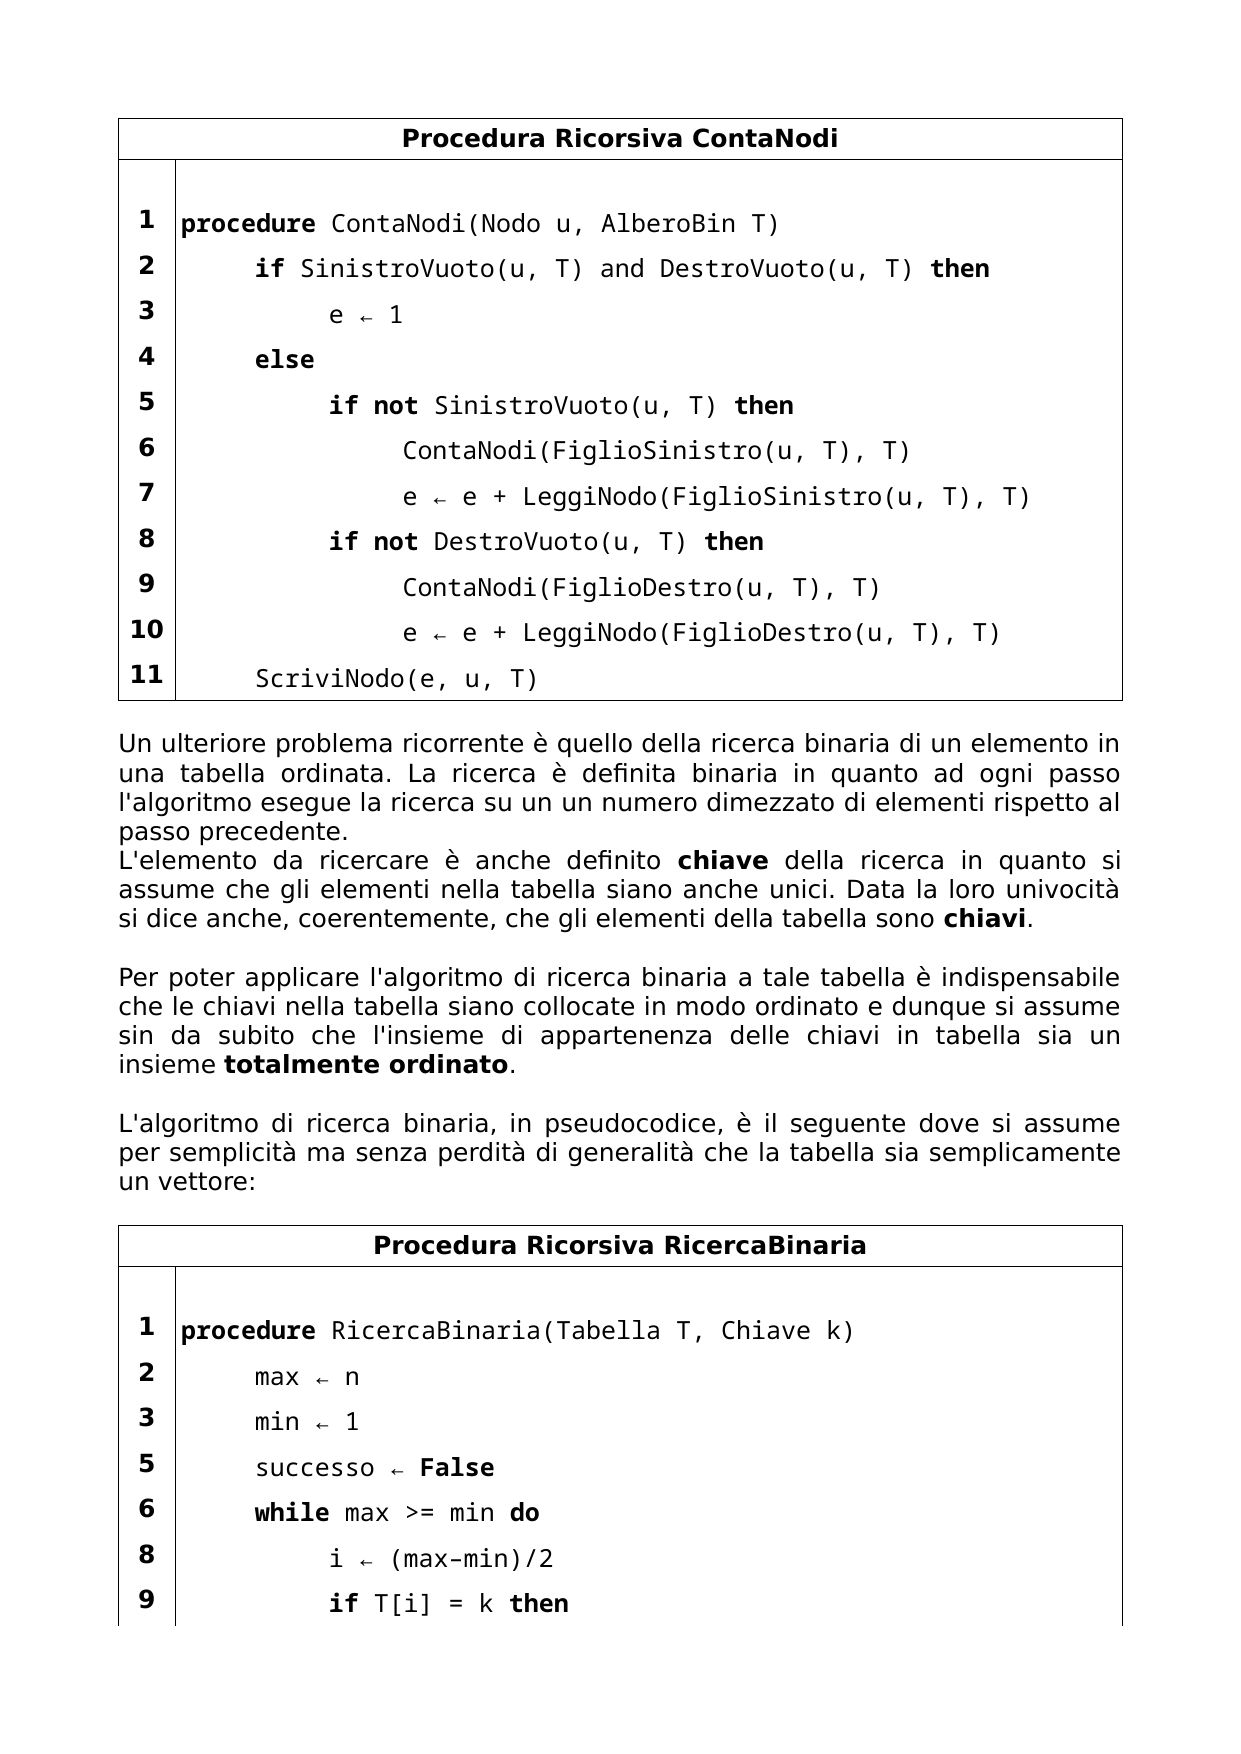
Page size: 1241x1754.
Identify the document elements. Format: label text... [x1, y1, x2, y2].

table_header Procedura Ricorsiva ContaNodi [119, 119, 1122, 159]
table_cell [176, 160, 1122, 199]
table_cell procedure RicercaBinaria(Tabella T, Chiave k) [176, 1307, 1122, 1352]
table_cell e ← 1 [176, 291, 1122, 336]
table_cell 6 [119, 427, 175, 473]
table_header Procedura Ricorsiva RicercaBinaria [119, 1226, 1122, 1266]
table_cell [119, 160, 175, 199]
text Un ulteriore problema ricorrente è quello della ricerca binaria di un elemento in una tabella ordinata. La ricerca è definita binaria in quanto ad ogni passo l'algoritmo esegue la ricerca su un un numero dimezzato di elementi rispetto al passo precedente. [118, 729, 1122, 846]
table_cell 11 [119, 655, 175, 700]
table_cell else [176, 336, 1122, 382]
text L'algoritmo di ricerca binaria, in pseudocodice, è il seguente dove si assume per semplicità ma senza perdità di generalità che la tabella sia semplicamente un vettore: [118, 1109, 1122, 1196]
table_cell [176, 1267, 1122, 1307]
table_cell 5 [119, 382, 175, 427]
table_cell i ← (max–min)/2 [176, 1535, 1122, 1580]
table_cell successo ← False [176, 1444, 1122, 1489]
table_cell while max >= min do [176, 1489, 1122, 1534]
table_cell [119, 1267, 175, 1307]
table_cell 9 [119, 564, 175, 609]
table_cell 8 [119, 518, 175, 564]
text L'elemento da ricercare è anche definito chiave della ricerca in quanto si assume che gli elementi nella tabella siano anche unici. Data la loro univocità si dice anche, coerentemente, che gli elementi della tabella sono chiavi. [118, 846, 1122, 934]
table_cell 5 [119, 1444, 175, 1489]
table_cell if SinistroVuoto(u, T) and DestroVuoto(u, T) then [176, 245, 1122, 291]
table_cell 2 [119, 245, 175, 291]
table_cell 2 [119, 1353, 175, 1398]
table_cell if not SinistroVuoto(u, T) then [176, 382, 1122, 427]
table_cell 7 [119, 473, 175, 518]
table_cell ScriviNodo(e, u, T) [176, 655, 1122, 700]
table_cell 3 [119, 291, 175, 336]
table_cell 1 [119, 200, 175, 245]
table_cell ContaNodi(FiglioDestro(u, T), T) [176, 564, 1122, 609]
table_cell 6 [119, 1489, 175, 1534]
table_cell e ← e + LeggiNodo(FiglioDestro(u, T), T) [176, 609, 1122, 655]
table_cell 10 [119, 609, 175, 655]
table_cell max ← n [176, 1353, 1122, 1398]
table_cell e ← e + LeggiNodo(FiglioSinistro(u, T), T) [176, 473, 1122, 518]
text Per poter applicare l'algoritmo di ricerca binaria a tale tabella è indispensabile che le chiavi nella tabella siano collocate in modo ordinato e dunque si assume sin da subito che l'insieme di appartenenza delle chiavi in tabella sia un insieme totalmente ordinato. [118, 963, 1122, 1079]
table_cell 1 [119, 1307, 175, 1352]
table_cell if not DestroVuoto(u, T) then [176, 518, 1122, 564]
table_cell 4 [119, 336, 175, 382]
table_cell min ← 1 [176, 1398, 1122, 1443]
table_cell 9 [119, 1580, 175, 1626]
table_cell if T[i] = k then [176, 1580, 1122, 1626]
table_cell 3 [119, 1398, 175, 1443]
table_cell ContaNodi(FiglioSinistro(u, T), T) [176, 427, 1122, 473]
table_cell 8 [119, 1535, 175, 1580]
table_cell procedure ContaNodi(Nodo u, AlberoBin T) [176, 200, 1122, 245]
